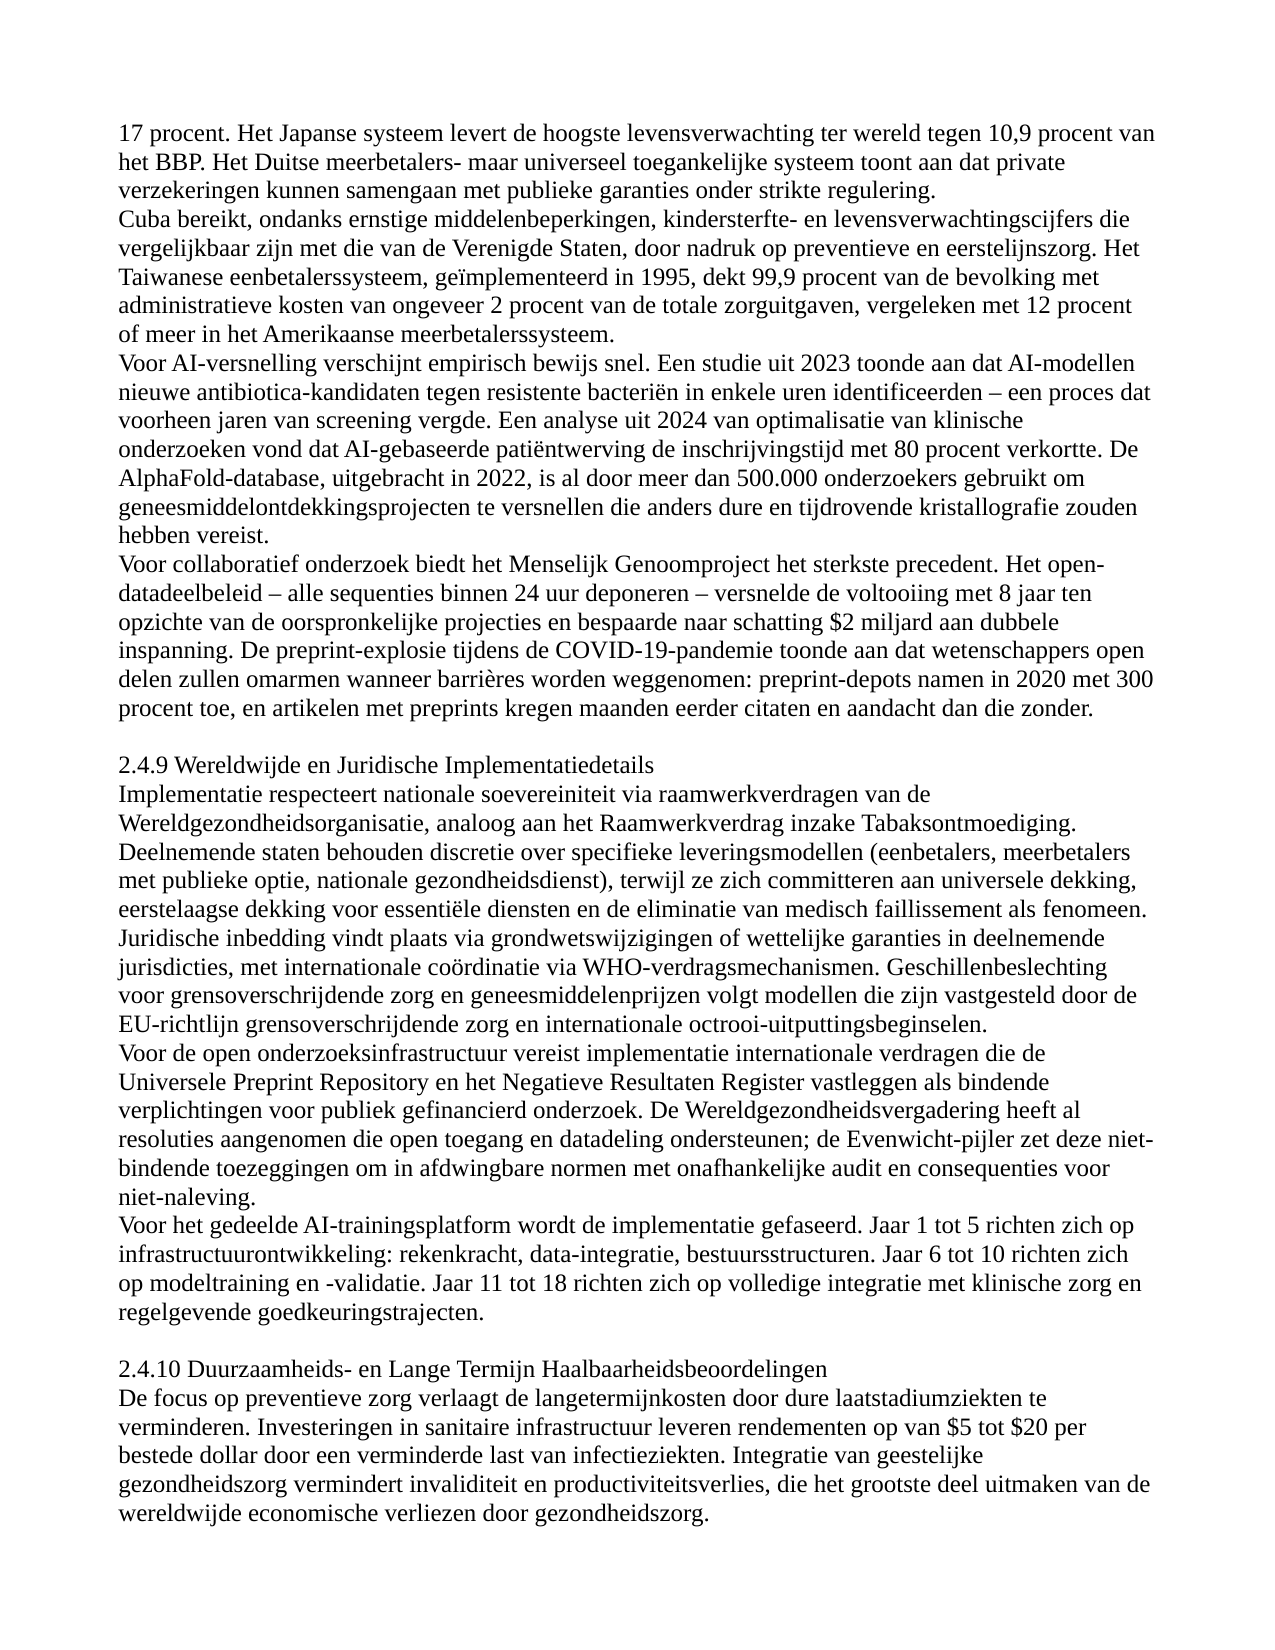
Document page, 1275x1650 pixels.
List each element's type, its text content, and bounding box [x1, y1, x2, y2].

text 2.4.10 Duurzaamheids- en Lange Termijn Haalbaarheidsbeoordelingen [118, 1354, 1157, 1383]
text Implementatie respecteert nationale soevereiniteit via raamwerkverdragen van de Wereldgezondheidsorganisatie, analoog aan het Raamwerkverdrag inzake Tabaksontmoediging. Deelnemende staten behouden discretie over specifieke leveringsmodellen (eenbetalers, meerbetalers met publieke optie, nationale gezondheidsdienst), terwijl ze zich committeren aan universele dekking, eerstelaagse dekking voor essentiële diensten en de eliminatie van medisch faillissement als fenomeen. [118, 779, 1157, 923]
text Voor collaboratief onderzoek biedt het Menselijk Genoomproject het sterkste precedent. Het open-datadeelbeleid – alle sequenties binnen 24 uur deponeren – versnelde de voltooiing met 8 jaar ten opzichte van de oorspronkelijke projecties en bespaarde naar schatting $2 miljard aan dubbele inspanning. De preprint-explosie tijdens de COVID-19-pandemie toonde aan dat wetenschappers open delen zullen omarmen wanneer barrières worden weggenomen: preprint-depots namen in 2020 met 300 procent toe, en artikelen met preprints kregen maanden eerder citaten en aandacht dan die zonder. [118, 549, 1157, 722]
text Voor AI-versnelling verschijnt empirisch bewijs snel. Een studie uit 2023 toonde aan dat AI-modellen nieuwe antibiotica-kandidaten tegen resistente bacteriën in enkele uren identificeerden – een proces dat voorheen jaren van screening vergde. Een analyse uit 2024 van optimalisatie van klinische onderzoeken vond dat AI-gebaseerde patiëntwerving de inschrijvingstijd met 80 procent verkortte. De AlphaFold-database, uitgebracht in 2022, is al door meer dan 500.000 onderzoekers gebruikt om geneesmiddelontdekkingsprojecten te versnellen die anders dure en tijdrovende kristallografie zouden hebben vereist. [118, 348, 1157, 549]
text 2.4.9 Wereldwijde en Juridische Implementatiedetails [118, 751, 1157, 779]
text Voor het gedeelde AI-trainingsplatform wordt de implementatie gefaseerd. Jaar 1 tot 5 richten zich op infrastructuurontwikkeling: rekenkracht, data-integratie, bestuursstructuren. Jaar 6 tot 10 richten zich op modeltraining en -validatie. Jaar 11 tot 18 richten zich op volledige integratie met klinische zorg en regelgevende goedkeuringstrajecten. [118, 1211, 1157, 1326]
text Juridische inbedding vindt plaats via grondwetswijzigingen of wettelijke garanties in deelnemende jurisdicties, met internationale coördinatie via WHO-verdragsmechanismen. Geschillenbeslechting voor grensoverschrijdende zorg en geneesmiddelenprijzen volgt modellen die zijn vastgesteld door de EU-richtlijn grensoverschrijdende zorg en internationale octrooi-uitputtingsbeginselen. [118, 923, 1157, 1038]
text Cuba bereikt, ondanks ernstige middelenbeperkingen, kindersterfte- en levensverwachtingscijfers die vergelijkbaar zijn met die van de Verenigde Staten, door nadruk op preventieve en eerstelijnszorg. Het Taiwanese eenbetalerssysteem, geïmplementeerd in 1995, dekt 99,9 procent van de bevolking met administratieve kosten van ongeveer 2 procent van de totale zorguitgaven, vergeleken met 12 procent of meer in het Amerikaanse meerbetalerssysteem. [118, 204, 1157, 348]
text 17 procent. Het Japanse systeem levert de hoogste levensverwachting ter wereld tegen 10,9 procent van het BBP. Het Duitse meerbetalers- maar universeel toegankelijke systeem toont aan dat private verzekeringen kunnen samengaan met publieke garanties onder strikte regulering. [118, 118, 1157, 204]
text De focus op preventieve zorg verlaagt de langetermijnkosten door dure laatstadiumziekten te verminderen. Investeringen in sanitaire infrastructuur leveren rendementen op van $5 tot $20 per bestede dollar door een verminderde last van infectieziekten. Integratie van geestelijke gezondheidszorg vermindert invaliditeit en productiviteitsverlies, die het grootste deel uitmaken van de wereldwijde economische verliezen door gezondheidszorg. [118, 1383, 1157, 1527]
text Voor de open onderzoeksinfrastructuur vereist implementatie internationale verdragen die de Universele Preprint Repository en het Negatieve Resultaten Register vastleggen als bindende verplichtingen voor publiek gefinancierd onderzoek. De Wereldgezondheidsvergadering heeft al resoluties aangenomen die open toegang en datadeling ondersteunen; de Evenwicht-pijler zet deze niet-bindende toezeggingen om in afdwingbare normen met onafhankelijke audit en consequenties voor niet-naleving. [118, 1038, 1157, 1211]
